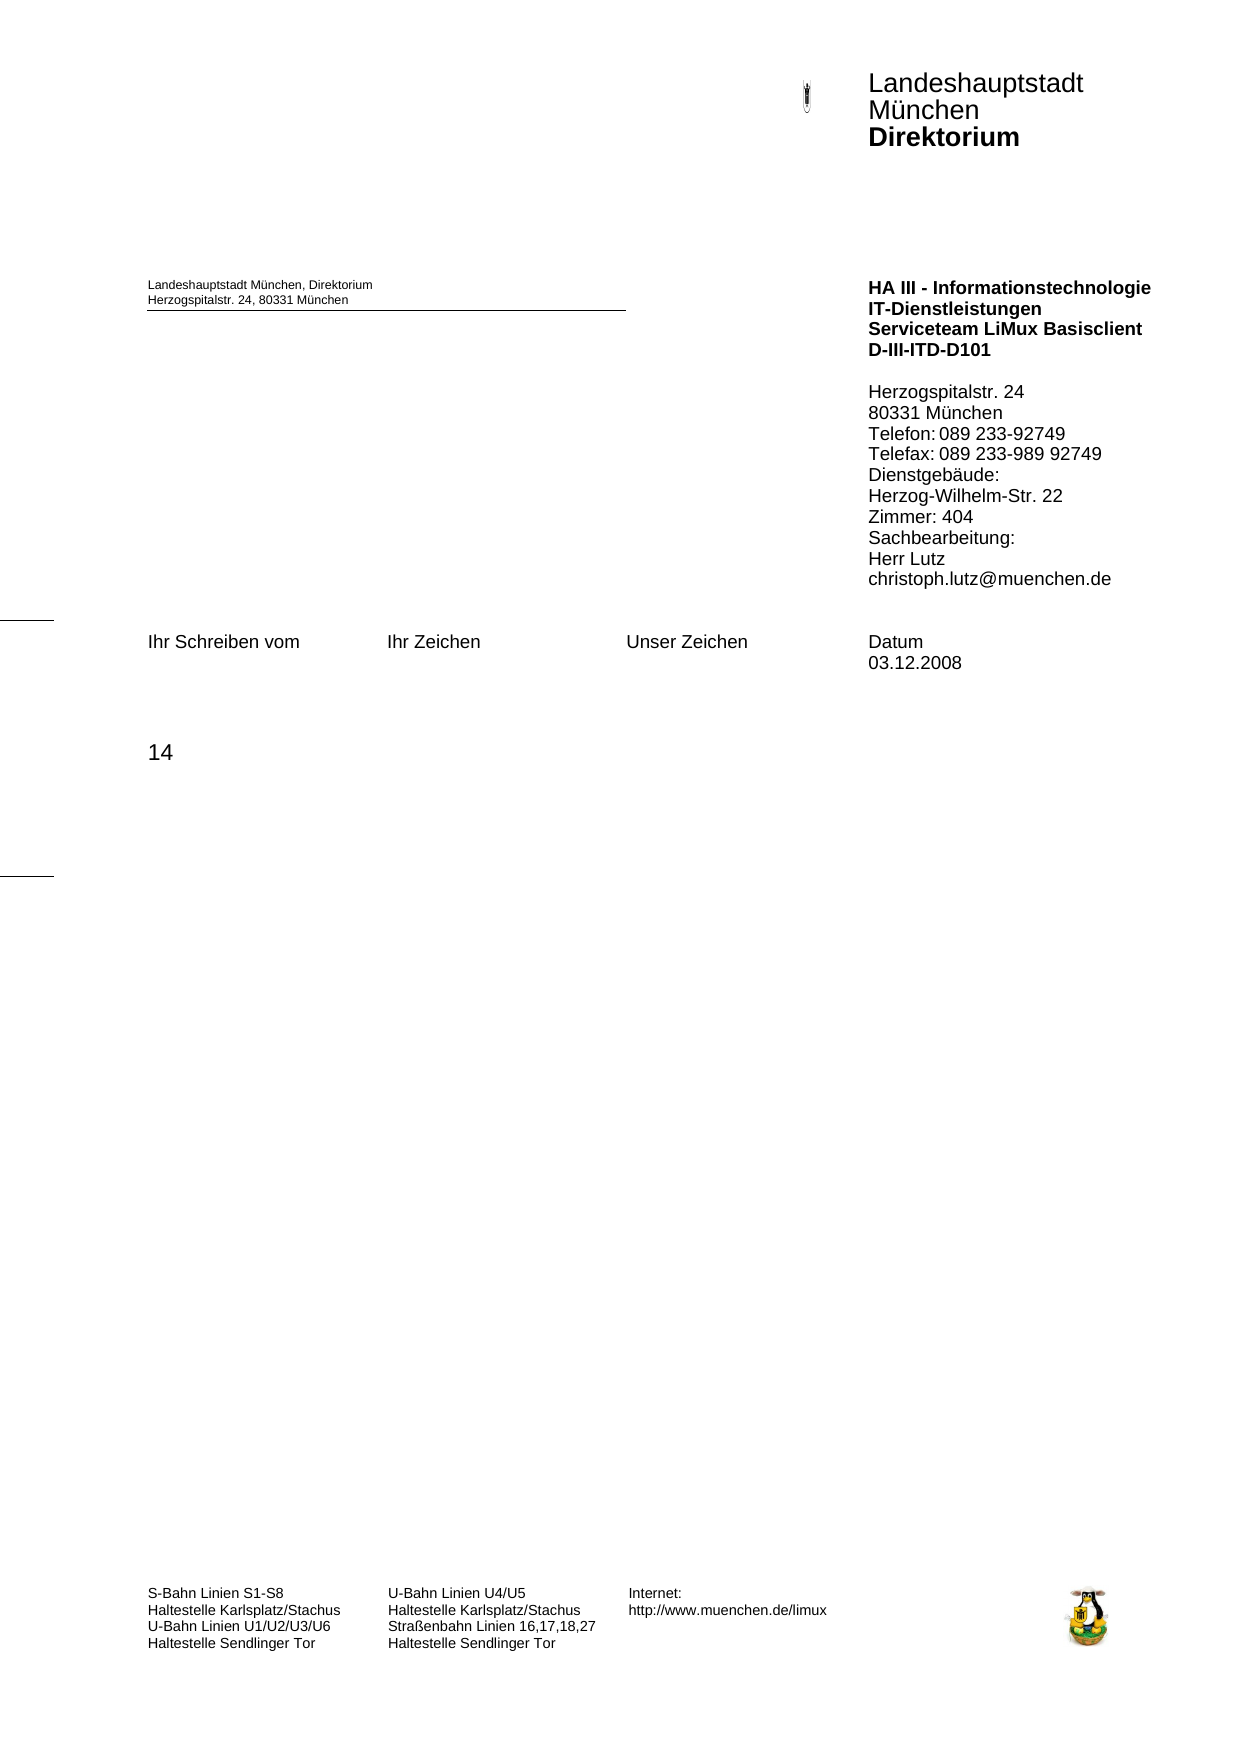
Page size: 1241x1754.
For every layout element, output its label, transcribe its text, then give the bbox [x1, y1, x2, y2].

text Datum [868, 632, 1108, 653]
text Direktorium [868, 125, 1199, 152]
picture [1063, 1585, 1109, 1647]
text Landeshauptstadt München, Direktorium [148, 277, 626, 292]
text Landeshauptstadt [868, 71, 1199, 98]
text Ihr Zeichen [387, 632, 593, 653]
table_header S-Bahn Linien S1-S8 Haltestelle Karlsplatz/Stachus U-Bahn Linien U1/U2/U3/U6 Haltestelle Sendlinger Tor [148, 1551, 388, 1652]
text Unser Zeichen [626, 632, 833, 653]
text 03.12.2008 [868, 653, 1108, 673]
text Herzogspitalstr. 24, 80331 München [148, 292, 626, 307]
table_header [869, 1551, 1110, 1652]
text HA III - Informationstechnologie IT-Dienstleistungen Serviceteam LiMux Basisclient [868, 277, 1199, 340]
text München [868, 98, 1199, 125]
text Herzogspitalstr. 24 80331 München Telefon: 089 233-92749 Telefax: 089 233-989 92749 Dienstgebäude: Herzog-Wilhelm-Str. 22 Zimmer: 404 Sachbearbeitung: Herr Lutz christoph.lutz@muenchen.de [868, 382, 1199, 590]
table_header U-Bahn Linien U4/U5 Haltestelle Karlsplatz/Stachus Straßenbahn Linien 16,17,18,27 Haltestelle Sendlinger Tor [388, 1551, 628, 1652]
text 14 [148, 738, 1109, 766]
table_header Internet: http://www.muenchen.de/limux [628, 1551, 869, 1652]
picture [803, 80, 811, 113]
text Ihr Schreiben vom [148, 632, 354, 653]
text D-III-ITD-D101 [868, 340, 1199, 361]
